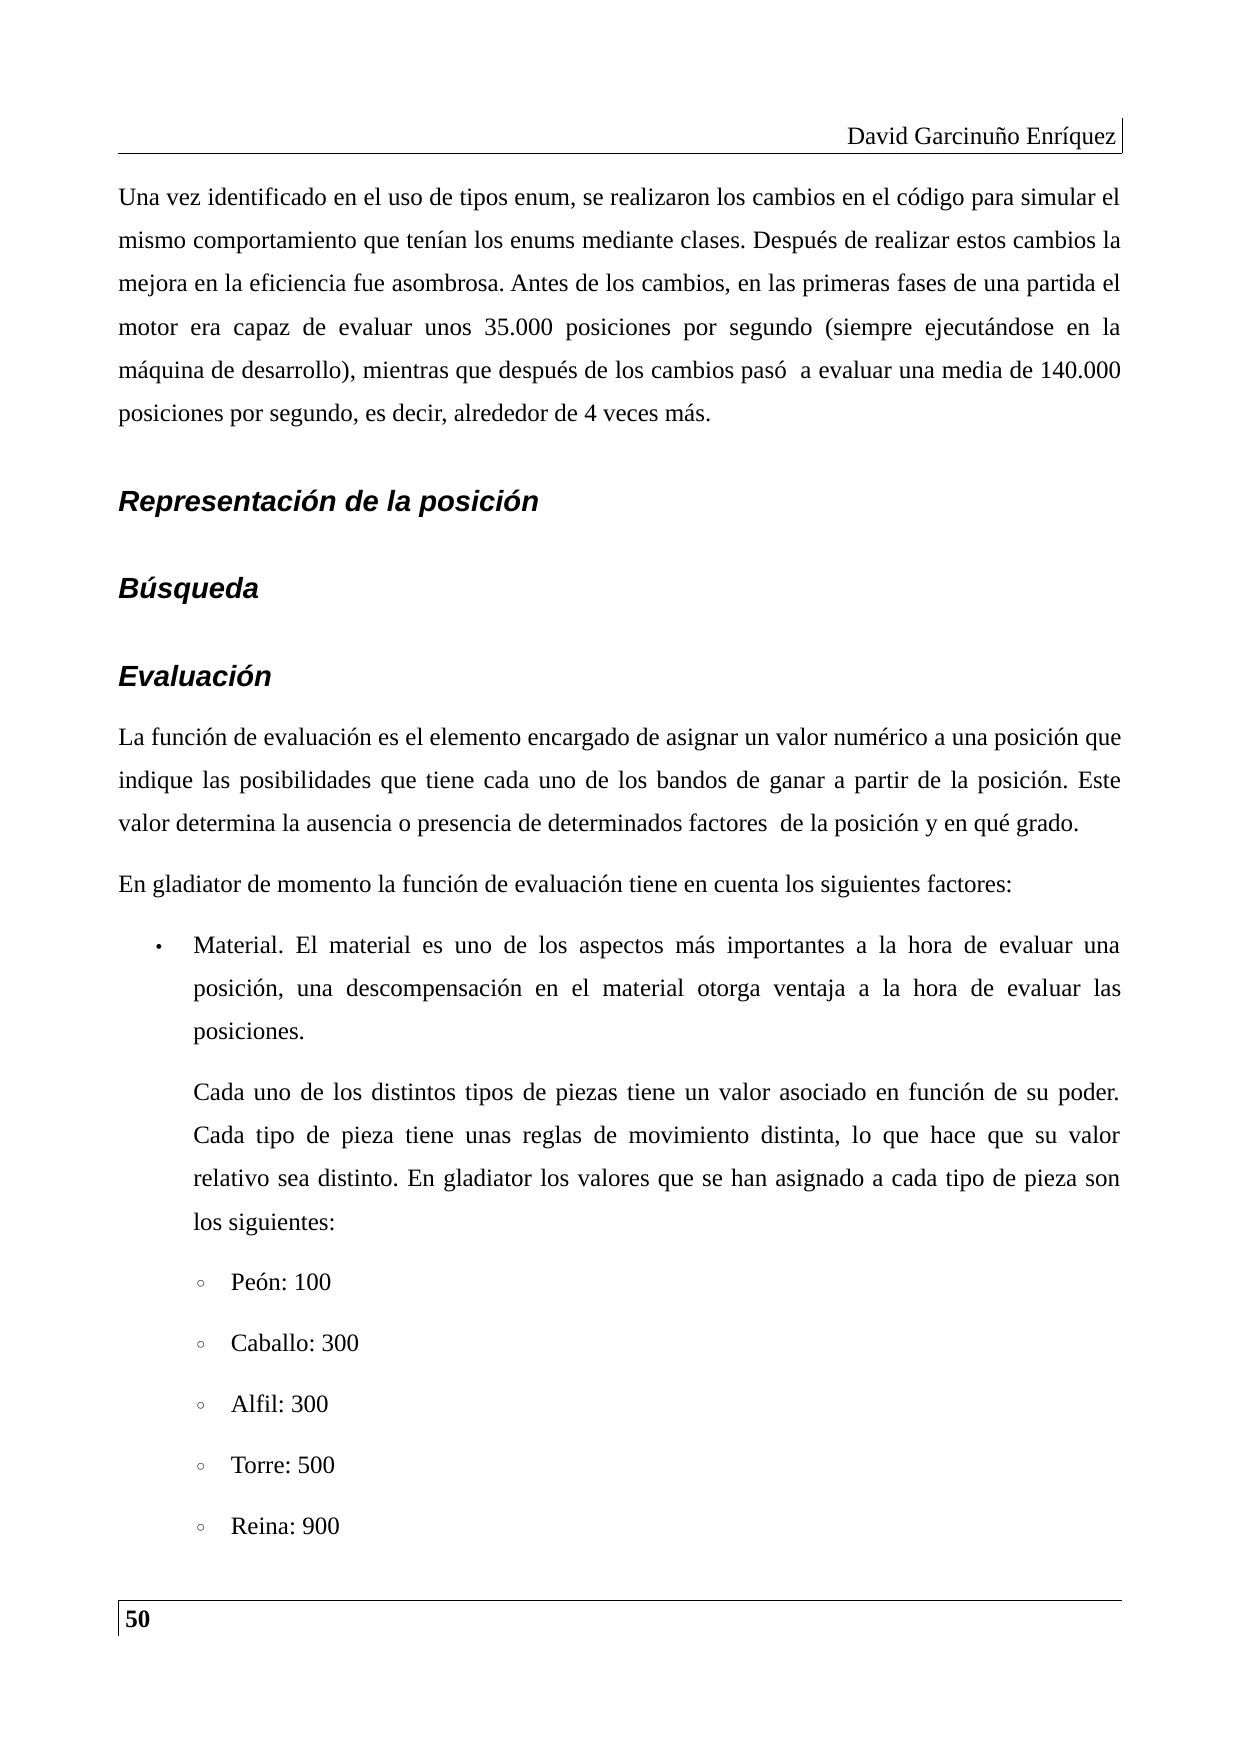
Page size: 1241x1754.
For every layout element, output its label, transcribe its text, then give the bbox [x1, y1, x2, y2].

subtitle Evaluación [118, 659, 1122, 693]
list Peón: 100 [193, 1267, 1122, 1296]
list Alfil: 300 [193, 1389, 1122, 1418]
text La función de evaluación es el elemento encargado de asignar un valor numérico a una posición que indique las posibilidades que tiene cada uno de los bandos de ganar a partir de la posición. Este valor determina la ausencia o presencia de determinados factores de la posición y en qué grado. [118, 722, 1122, 837]
list Material. El material es uno de los aspectos más importantes a la hora de evaluar una posición, una descompensación en el material otorga ventaja a la hora de evaluar las posiciones. [156, 930, 1122, 1045]
list Torre: 500 [193, 1450, 1122, 1479]
list Cada uno de los distintos tipos de piezas tiene un valor asociado en función de su poder. Cada tipo de pieza tiene unas reglas de movimiento distinta, lo que hace que su valor relativo sea distinto. En gladiator los valores que se han asignado a cada tipo de pieza son los siguientes: [156, 1077, 1122, 1235]
subtitle Representación de la posición [118, 484, 1122, 517]
text En gladiator de momento la función de evaluación tiene en cuenta los siguientes factores: [118, 869, 1122, 898]
list Caballo: 300 [193, 1328, 1122, 1357]
list Reina: 900 [193, 1511, 1122, 1539]
text Una vez identificado en el uso de tipos enum, se realizaron los cambios en el código para simular el mismo comportamiento que tenían los enums mediante clases. Después de realizar estos cambios la mejora en la eficiencia fue asombrosa. Antes de los cambios, en las primeras fases de una partida el motor era capaz de evaluar unos 35.000 posiciones por segundo (siempre ejecutándose en la máquina de desarrollo), mientras que después de los cambios pasó a evaluar una media de 140.000 posiciones por segundo, es decir, alrededor de 4 veces más. [118, 182, 1122, 427]
subtitle Búsqueda [118, 572, 1122, 605]
